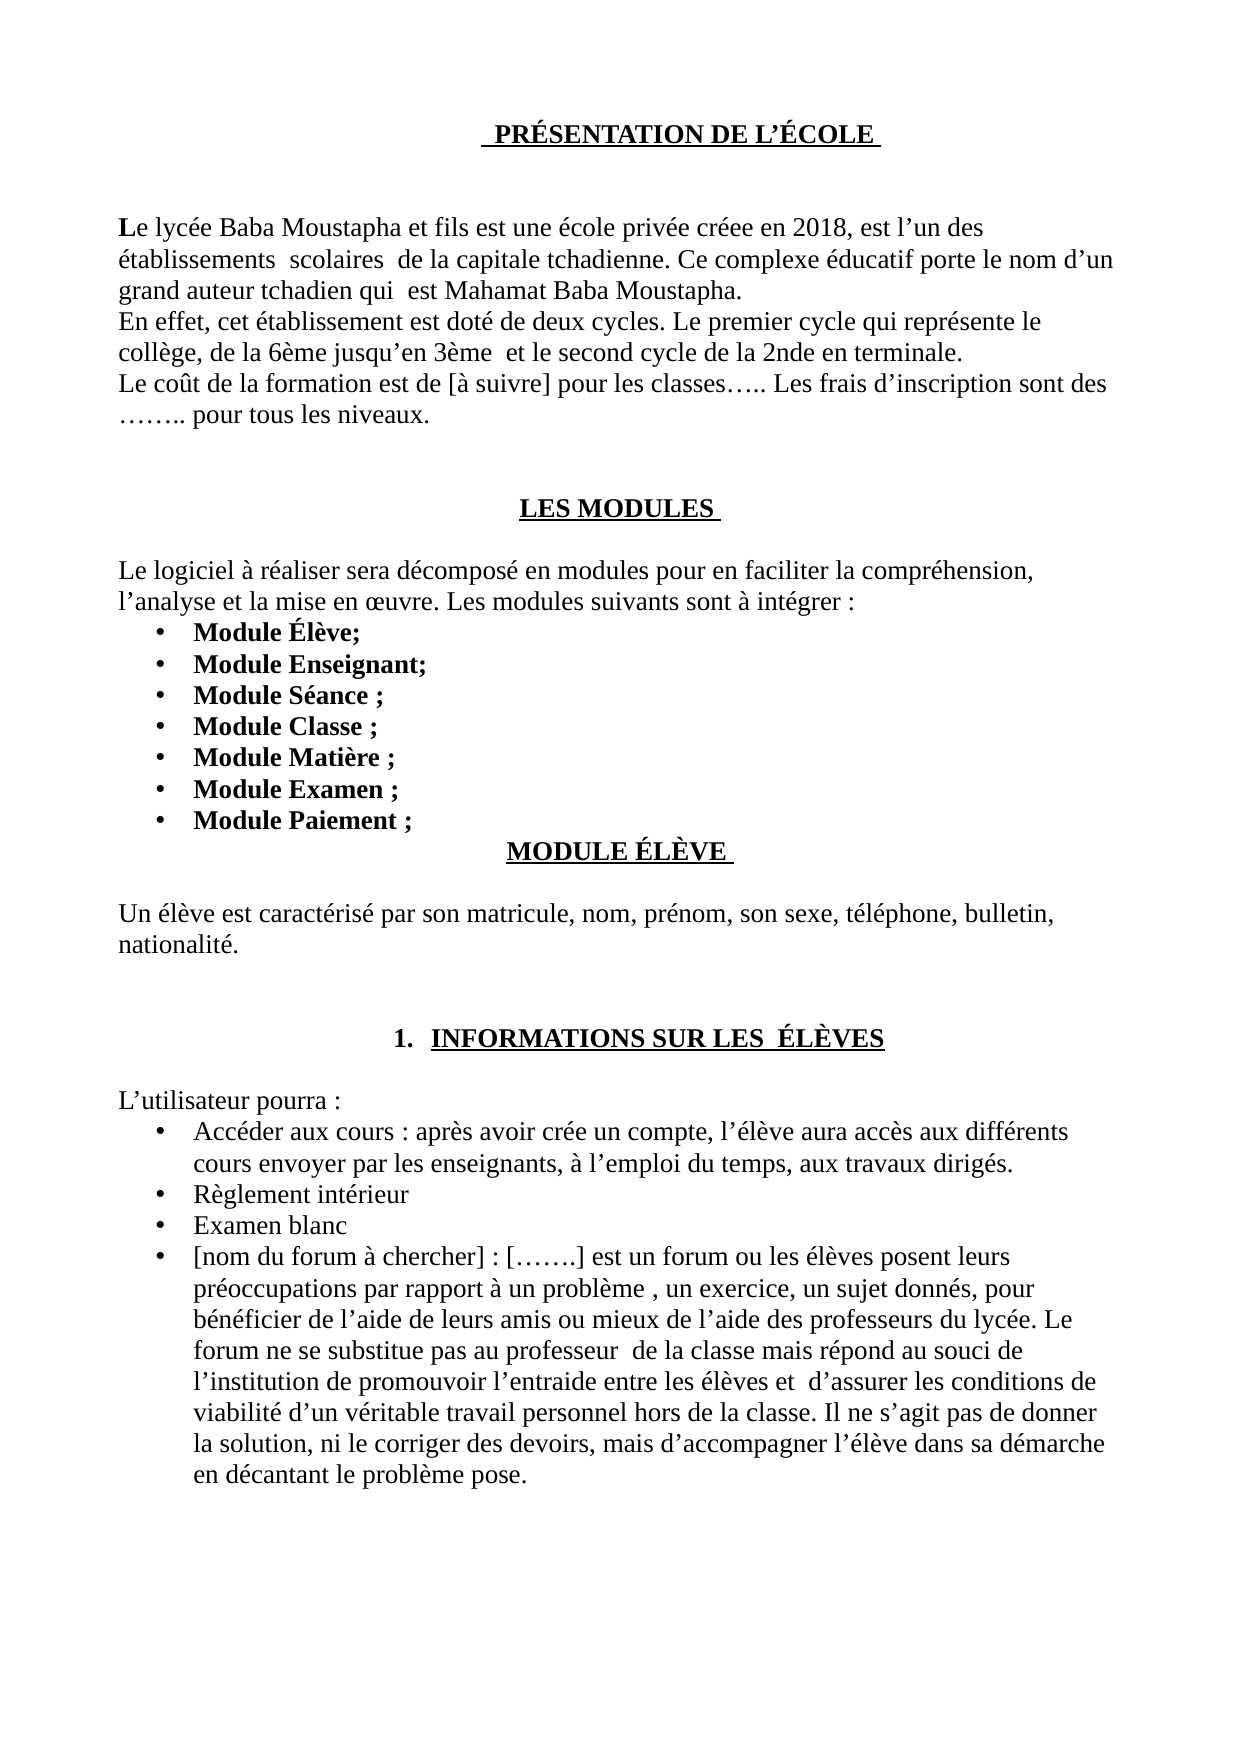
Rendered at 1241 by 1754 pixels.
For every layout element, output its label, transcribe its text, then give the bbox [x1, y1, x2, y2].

list Module Matière ; [156, 741, 1122, 773]
text PRÉSENTATION DE L’ÉCOLE [118, 118, 1122, 149]
text Le lycée Baba Moustapha et fils est une école privée créee en 2018, est l’un des établissements scolaires de la capitale tchadienne. Ce complexe éducatif porte le nom d’un grand auteur tchadien qui est Mahamat Baba Moustapha. [118, 212, 1122, 305]
text Un élève est caractérisé par son matricule, nom, prénom, son sexe, téléphone, bulletin, nationalité. [118, 897, 1122, 960]
list Module Enseignant; [156, 648, 1122, 679]
list Module Classe ; [156, 710, 1122, 741]
list Module Élève; [156, 616, 1122, 648]
text L’utilisateur pourra : [118, 1084, 1122, 1116]
list Accéder aux cours : après avoir crée un compte, l’élève aura accès aux différents cours envoyer par les enseignants, à l’emploi du temps, aux travaux dirigés. [156, 1116, 1122, 1178]
list Module Examen ; [156, 773, 1122, 804]
text Le coût de la formation est de [à suivre] pour les classes….. Les frais d’inscription sont des …….. pour tous les niveaux. [118, 367, 1122, 429]
text Le logiciel à réaliser sera décomposé en modules pour en faciliter la compréhension, l’analyse et la mise en œuvre. Les modules suivants sont à intégrer : [118, 554, 1122, 616]
list Module Séance ; [156, 679, 1122, 710]
text En effet, cet établissement est doté de deux cycles. Le premier cycle qui représente le collège, de la 6ème jusqu’en 3ème et le second cycle de la 2nde en terminale. [118, 305, 1122, 367]
list Examen blanc [156, 1209, 1122, 1240]
list [nom du forum à chercher] : […….] est un forum ou les élèves posent leurs préoccupations par rapport à un problème , un exercice, un sujet donnés, pour bénéficier de l’aide de leurs amis ou mieux de l’aide des professeurs du lycée. Le forum ne se substitue pas au professeur de la classe mais répond au souci de l’institution de promouvoir l’entraide entre les élèves et d’assurer les conditions de viabilité d’un véritable travail personnel hors de la classe. Il ne s’agit pas de donner la solution, ni le corriger des devoirs, mais d’accompagner l’élève dans sa démarche en décantant le problème pose. [156, 1240, 1122, 1490]
text MODULE ÉLÈVE [118, 835, 1122, 866]
list Module Paiement ; [156, 804, 1122, 835]
text LES MODULES [118, 492, 1122, 523]
list Règlement intérieur [156, 1178, 1122, 1209]
list INFORMATIONS SUR LES ÉLÈVES [156, 1022, 1122, 1053]
